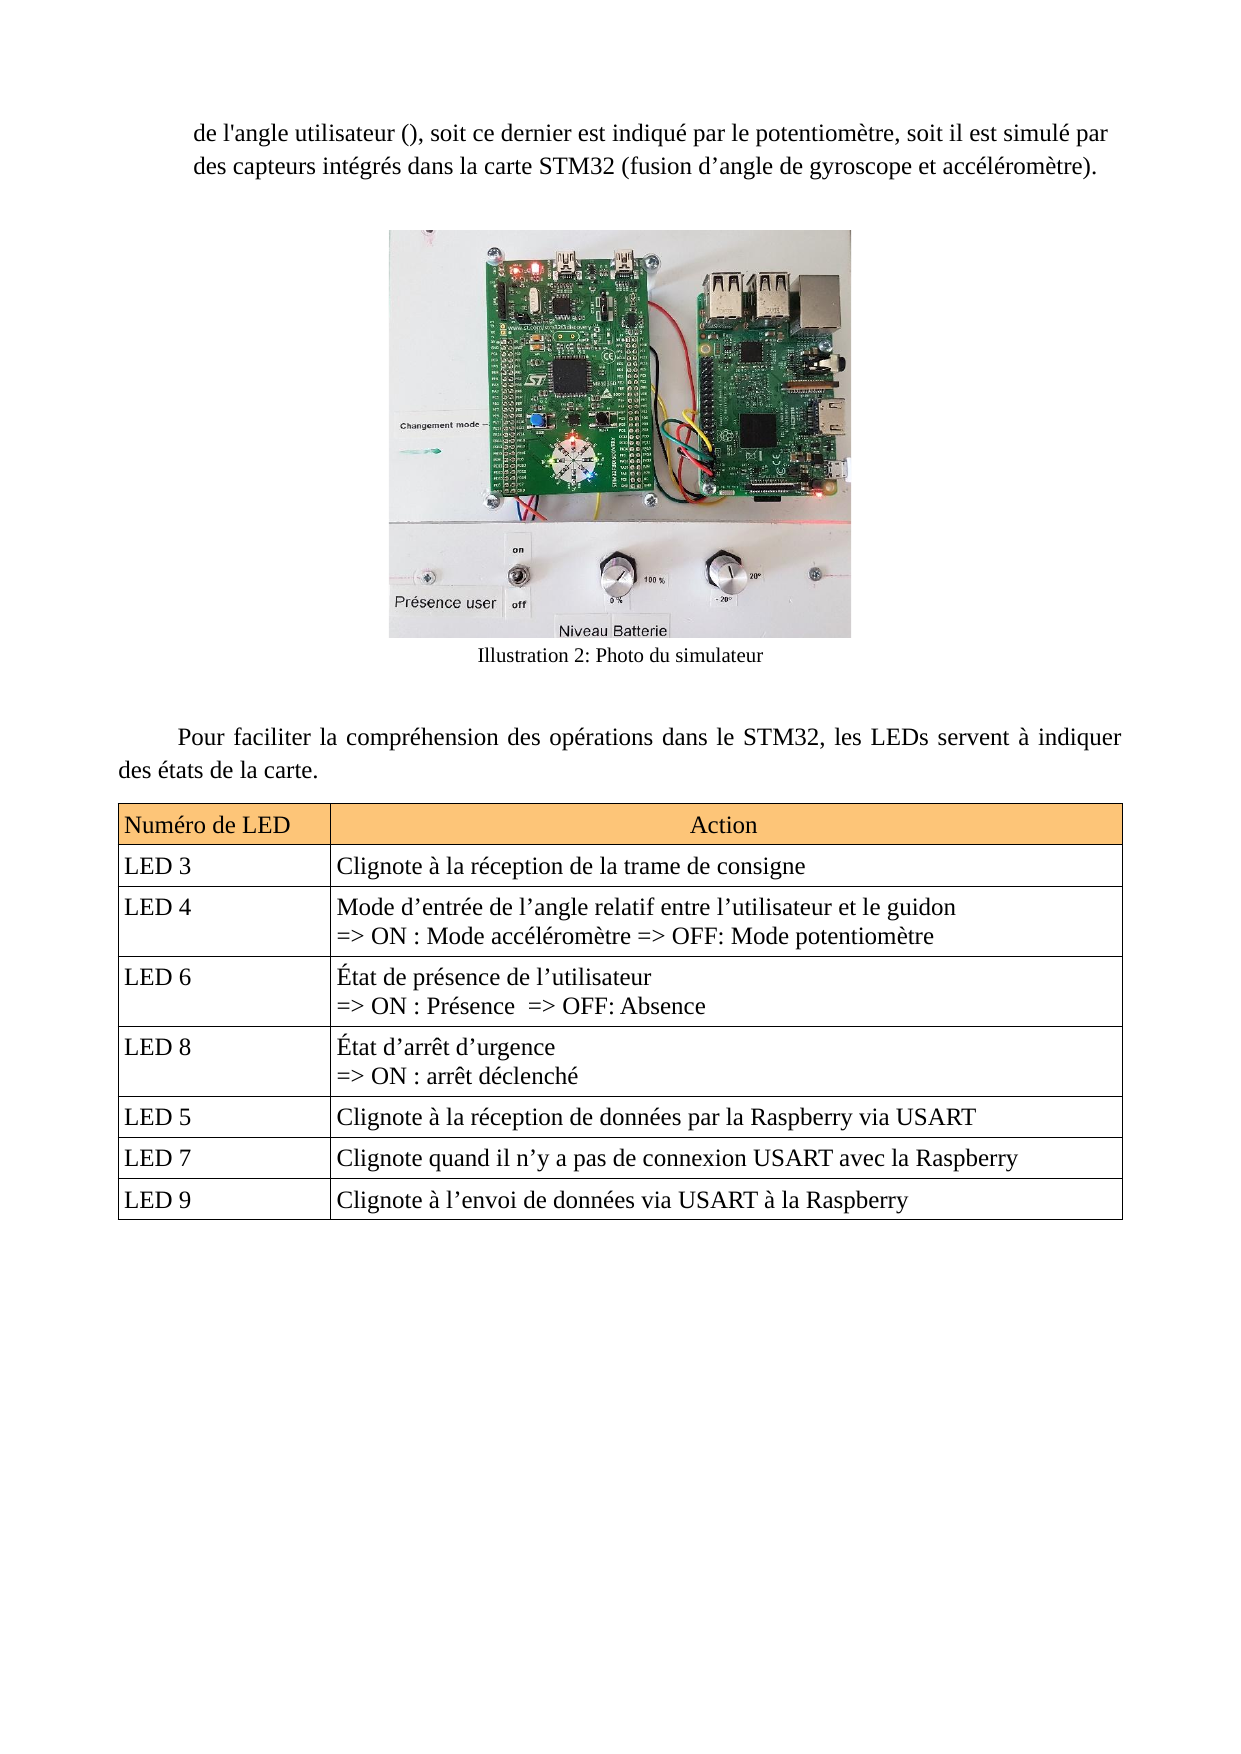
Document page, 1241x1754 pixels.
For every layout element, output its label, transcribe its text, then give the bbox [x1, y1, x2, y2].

table_cell Clignote à la réception de la trame de consigne [331, 845, 1122, 886]
table_cell LED 9 [119, 1179, 330, 1219]
table_cell LED 6 [119, 957, 330, 1026]
table_header Action [331, 804, 1122, 844]
table_header Numéro de LED [119, 804, 330, 844]
table_cell LED 7 [119, 1138, 330, 1178]
table_cell Clignote quand il n’y a pas de connexion USART avec la Raspberry [331, 1138, 1122, 1178]
table_cell LED 5 [119, 1097, 330, 1137]
table_cell Mode d’entrée de l’angle relatif entre l’utilisateur et le guidon => ON : Mode accéléromètre => OFF: Mode potentiomètre [331, 887, 1122, 956]
table_cell État de présence de l’utilisateur => ON : Présence => OFF: Absence [331, 957, 1122, 1026]
picture [388, 230, 852, 638]
table_cell Clignote à la réception de données par la Raspberry via USART [331, 1097, 1122, 1137]
table_cell Clignote à l’envoi de données via USART à la Raspberry [331, 1179, 1122, 1219]
text Illustration 2: Photo du simulateur [389, 638, 851, 667]
table_cell LED 3 [119, 845, 330, 886]
table_cell État d’arrêt d’urgence => ON : arrêt déclenché [331, 1027, 1122, 1096]
list de l'angle utilisateur (), soit ce dernier est indiqué par le potentiomètre, soit il est simulé par des capteurs intégrés dans la carte STM32 (fusion d’angle de gyroscope et accéléromètre). [156, 118, 1122, 180]
table_cell LED 8 [119, 1027, 330, 1096]
text Pour faciliter la compréhension des opérations dans le STM32, les LEDs servent à indiquer des états de la carte. [118, 722, 1122, 784]
table_cell LED 4 [119, 887, 330, 956]
